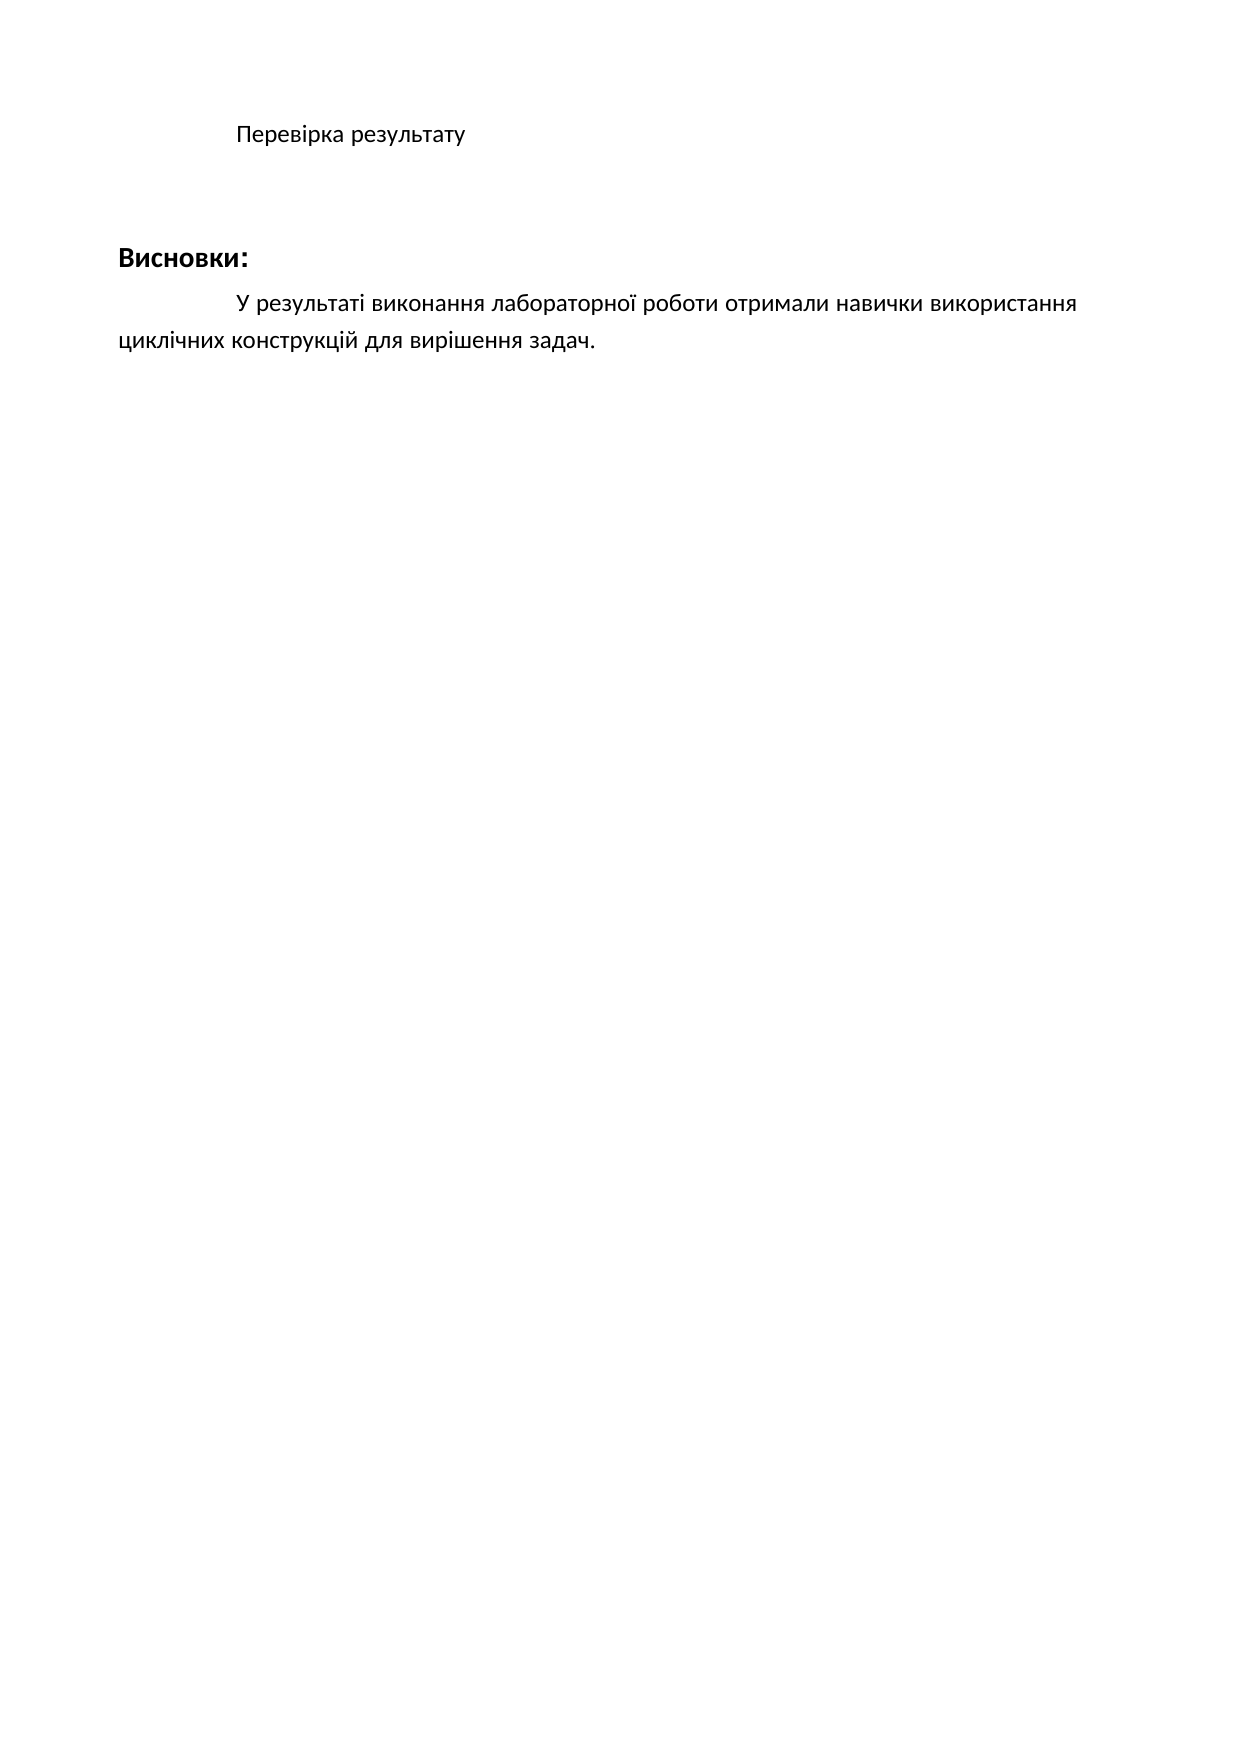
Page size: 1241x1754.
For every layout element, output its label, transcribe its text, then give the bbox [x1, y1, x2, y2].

text Перевірка результату [118, 118, 1122, 149]
text Висновки: [118, 239, 1122, 275]
text У результаті виконання лабораторної роботи отримали навички використання циклічних конструкцій для вирішення задач. [118, 287, 1122, 354]
